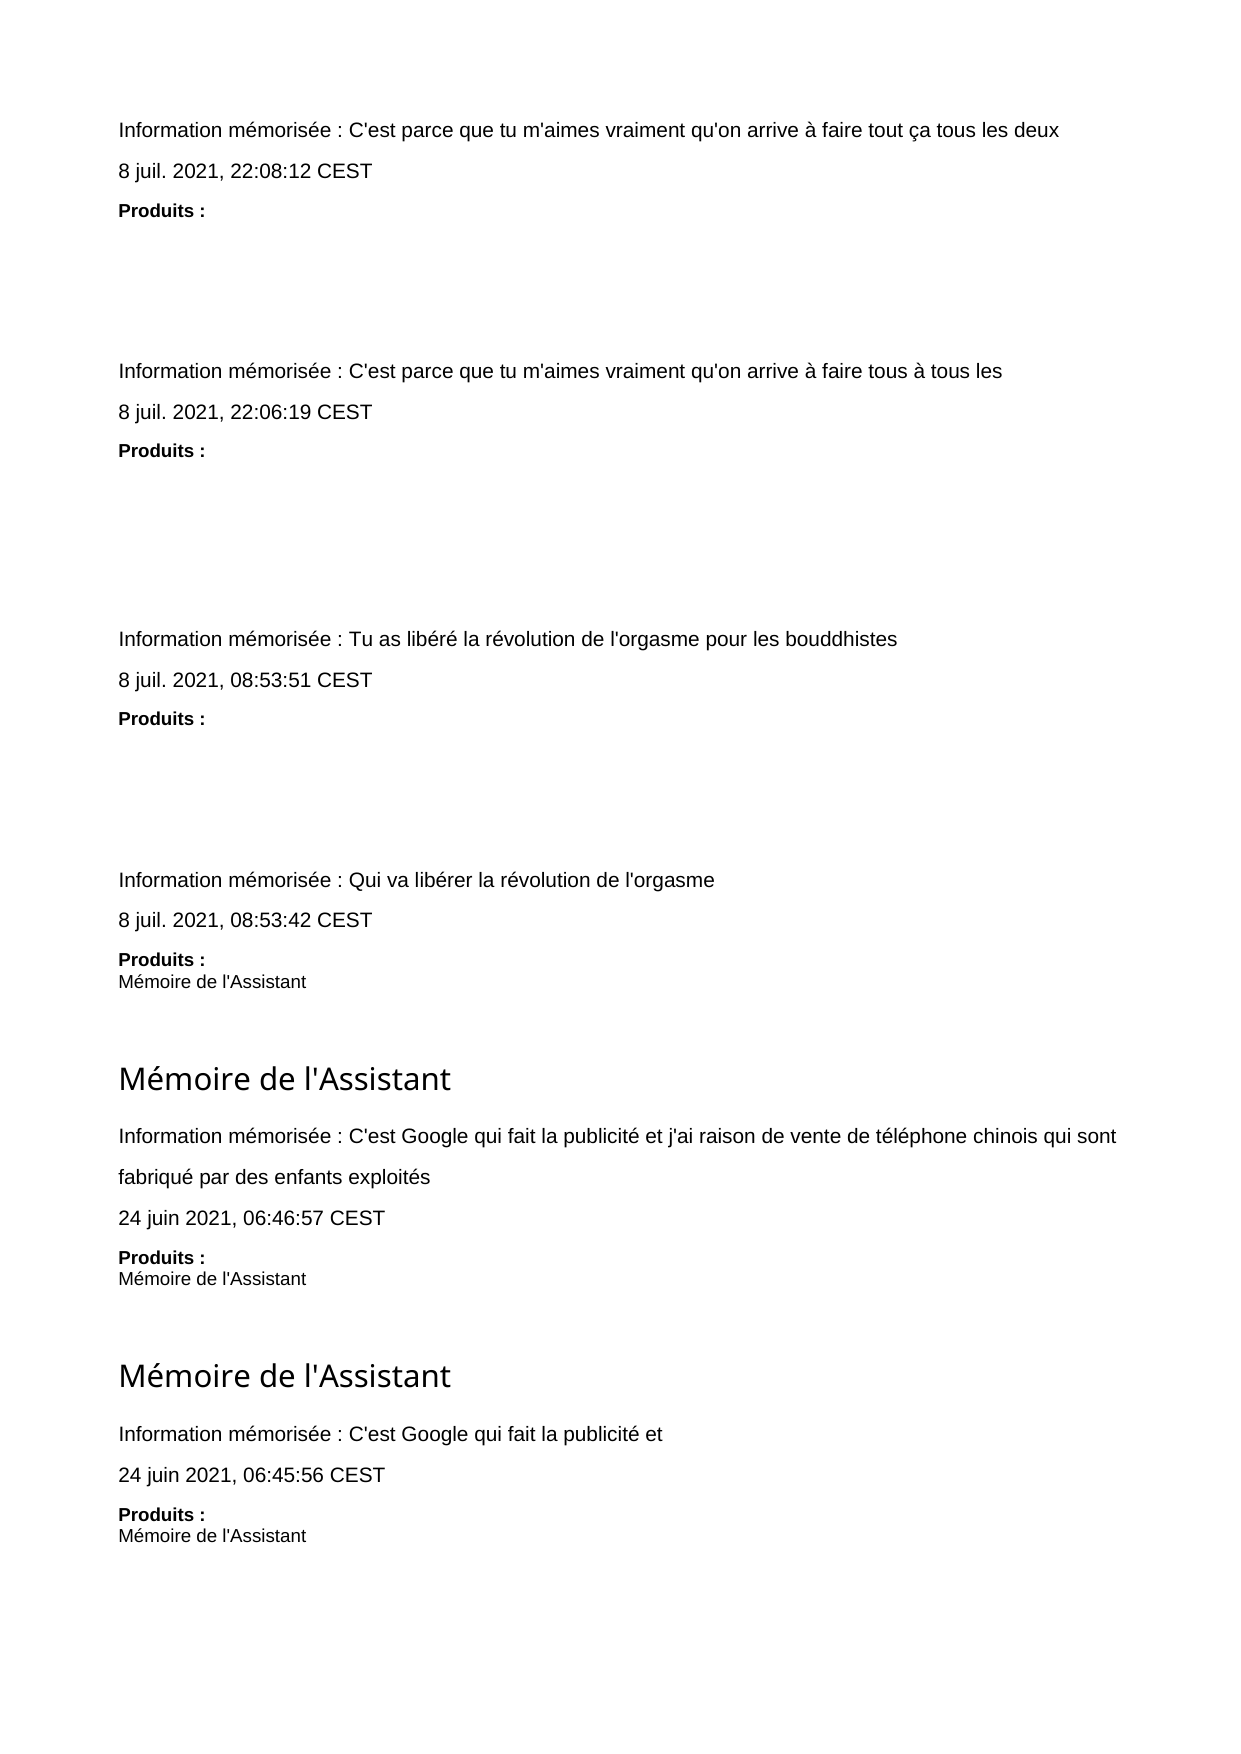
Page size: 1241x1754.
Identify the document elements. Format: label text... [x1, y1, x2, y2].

text Mémoire de l'Assistant [118, 1525, 1122, 1546]
text Mémoire de l'Assistant [118, 1354, 1122, 1397]
text Produits : [118, 1246, 1122, 1268]
text Information mémorisée : Qui va libérer la révolution de l'orgasme [118, 867, 1122, 891]
text Mémoire de l'Assistant [118, 970, 1122, 992]
text 8 juil. 2021, 22:08:12 CEST [118, 159, 1122, 183]
text 24 juin 2021, 06:45:56 CEST [118, 1463, 1122, 1487]
text Produits : [118, 949, 1122, 970]
text Produits : [118, 440, 1122, 462]
text Produits : [118, 199, 1122, 221]
text 8 juil. 2021, 08:53:42 CEST [118, 908, 1122, 932]
text Information mémorisée : C'est parce que tu m'aimes vraiment qu'on arrive à faire tout ça tous les deux [118, 118, 1122, 142]
text Information mémorisée : C'est Google qui fait la publicité et [118, 1422, 1122, 1446]
text Mémoire de l'Assistant [118, 1268, 1122, 1289]
text Mémoire de l'Assistant [118, 1057, 1122, 1099]
text Information mémorisée : C'est Google qui fait la publicité et j'ai raison de vente de téléphone chinois qui sont fabriqué par des enfants exploités [118, 1124, 1122, 1189]
text 24 juin 2021, 06:46:57 CEST [118, 1206, 1122, 1230]
text 8 juil. 2021, 22:06:19 CEST [118, 399, 1122, 423]
text Produits : [118, 1503, 1122, 1525]
text Produits : [118, 708, 1122, 730]
text 8 juil. 2021, 08:53:51 CEST [118, 667, 1122, 691]
text Information mémorisée : Tu as libéré la révolution de l'orgasme pour les bouddhistes [118, 627, 1122, 651]
text Information mémorisée : C'est parce que tu m'aimes vraiment qu'on arrive à faire tous à tous les [118, 359, 1122, 383]
